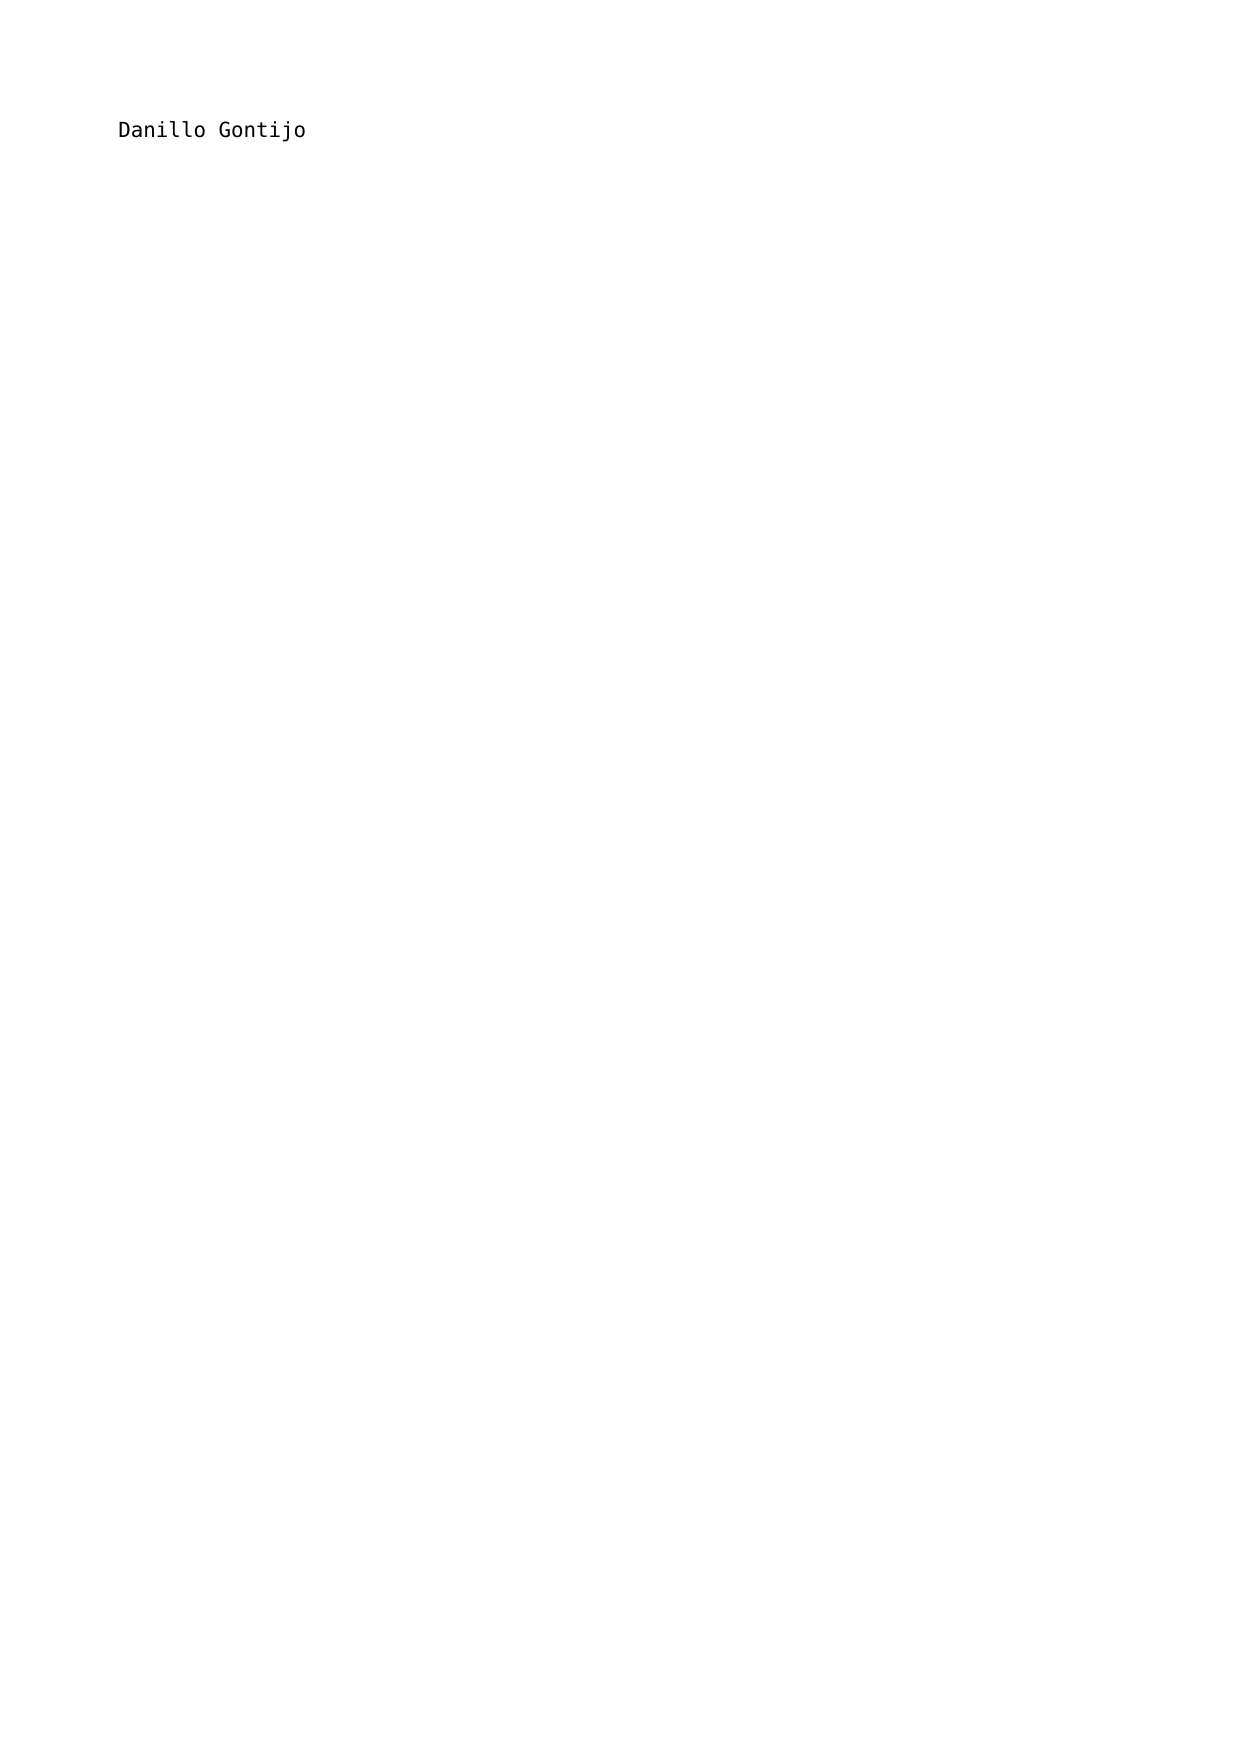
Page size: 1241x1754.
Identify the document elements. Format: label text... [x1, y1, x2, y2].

text Danillo Gontijo [118, 118, 1122, 142]
